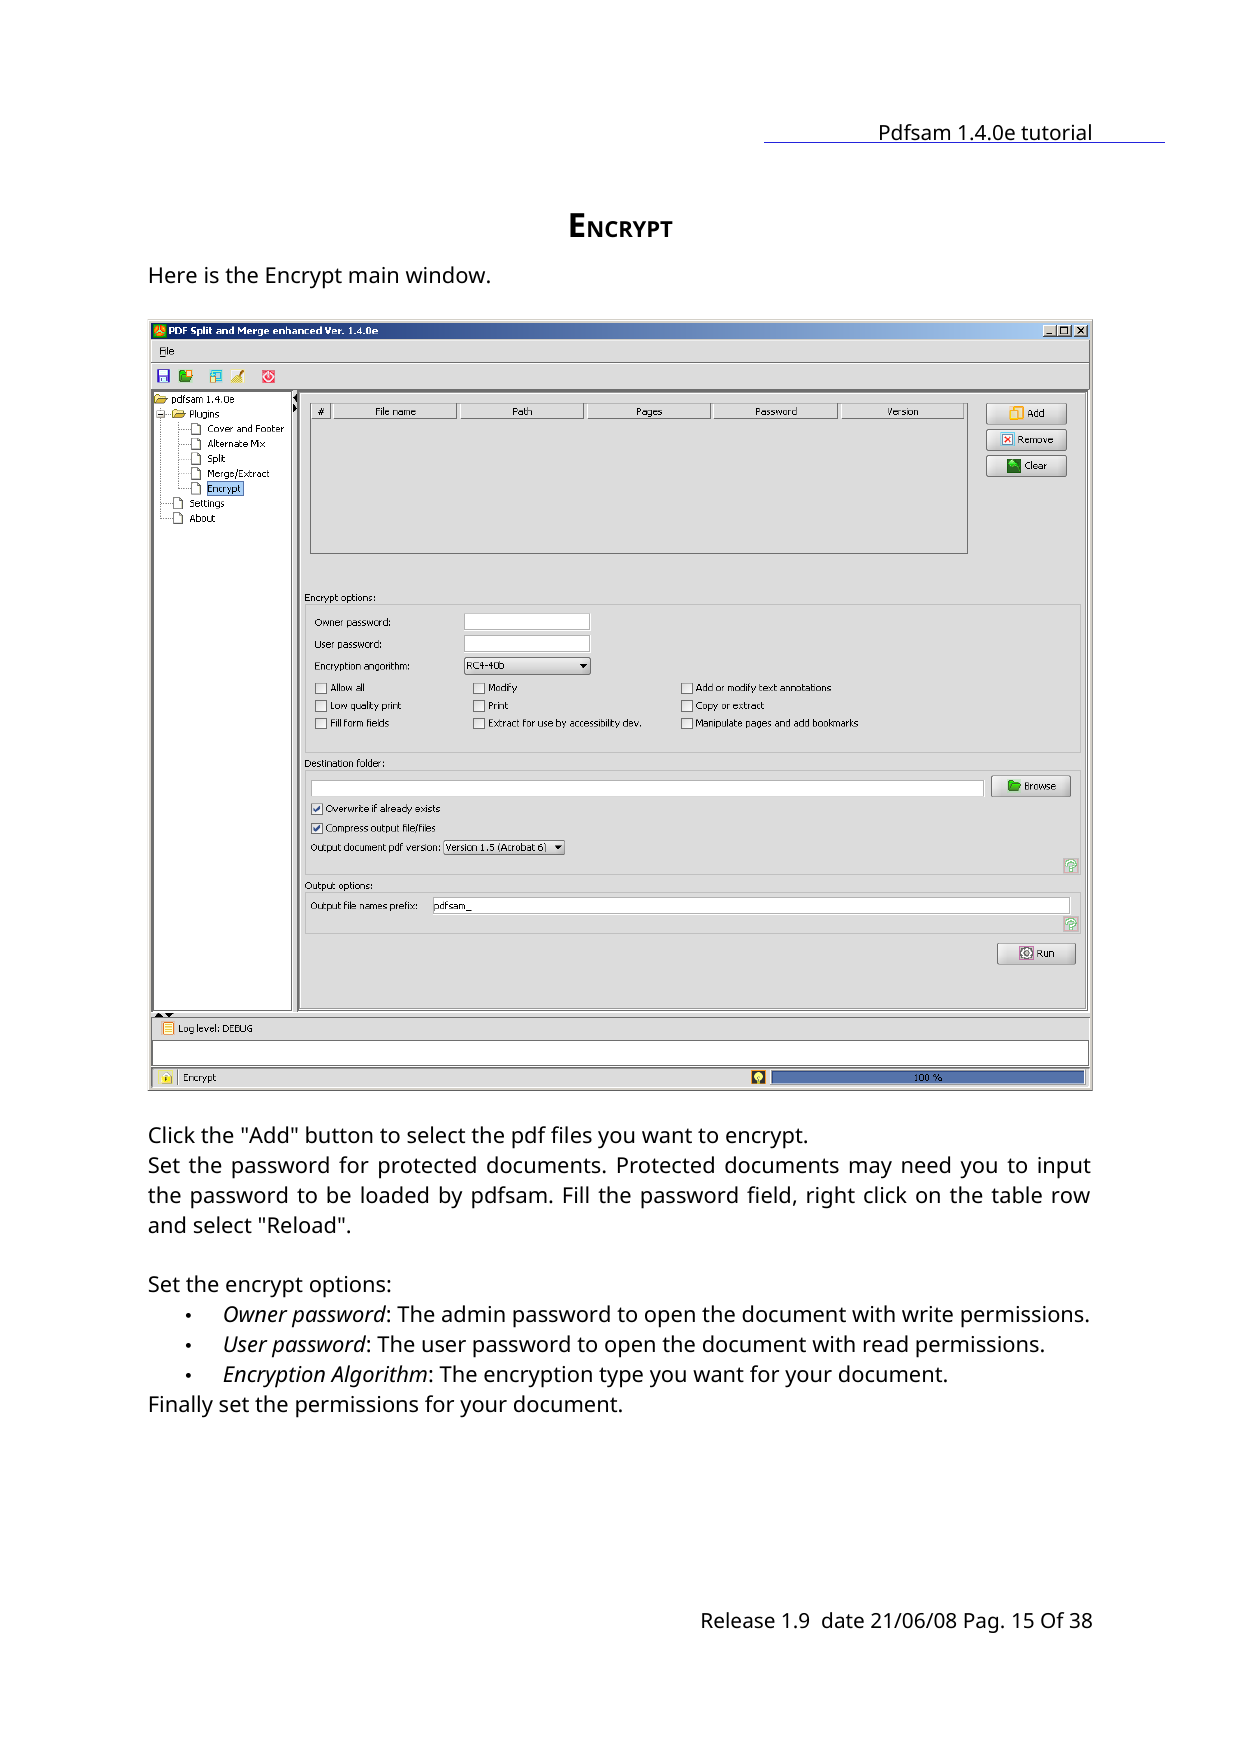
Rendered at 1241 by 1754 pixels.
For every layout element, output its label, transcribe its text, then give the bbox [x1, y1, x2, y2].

picture [147, 319, 1093, 1091]
text Finally set the permissions for your document. [148, 1388, 1093, 1418]
list User password: The user password to open the document with read permissions. [185, 1329, 1093, 1359]
text Encrypt [148, 202, 1093, 247]
text Here is the Encrypt main window. [148, 260, 1093, 290]
text Set the password for protected documents. Protected documents may need you to input the password to be loaded by pdfsam. Fill the password field, right click on the table row and select "Reload". [148, 1150, 1093, 1239]
text Click the "Add" button to select the pdf files you want to encrypt. [148, 1120, 1093, 1150]
list Encryption Algorithm: The encryption type you want for your document. [185, 1359, 1093, 1388]
list Owner password: The admin password to open the document with write permissions. [185, 1299, 1093, 1329]
text Set the encrypt options: [148, 1269, 1093, 1299]
